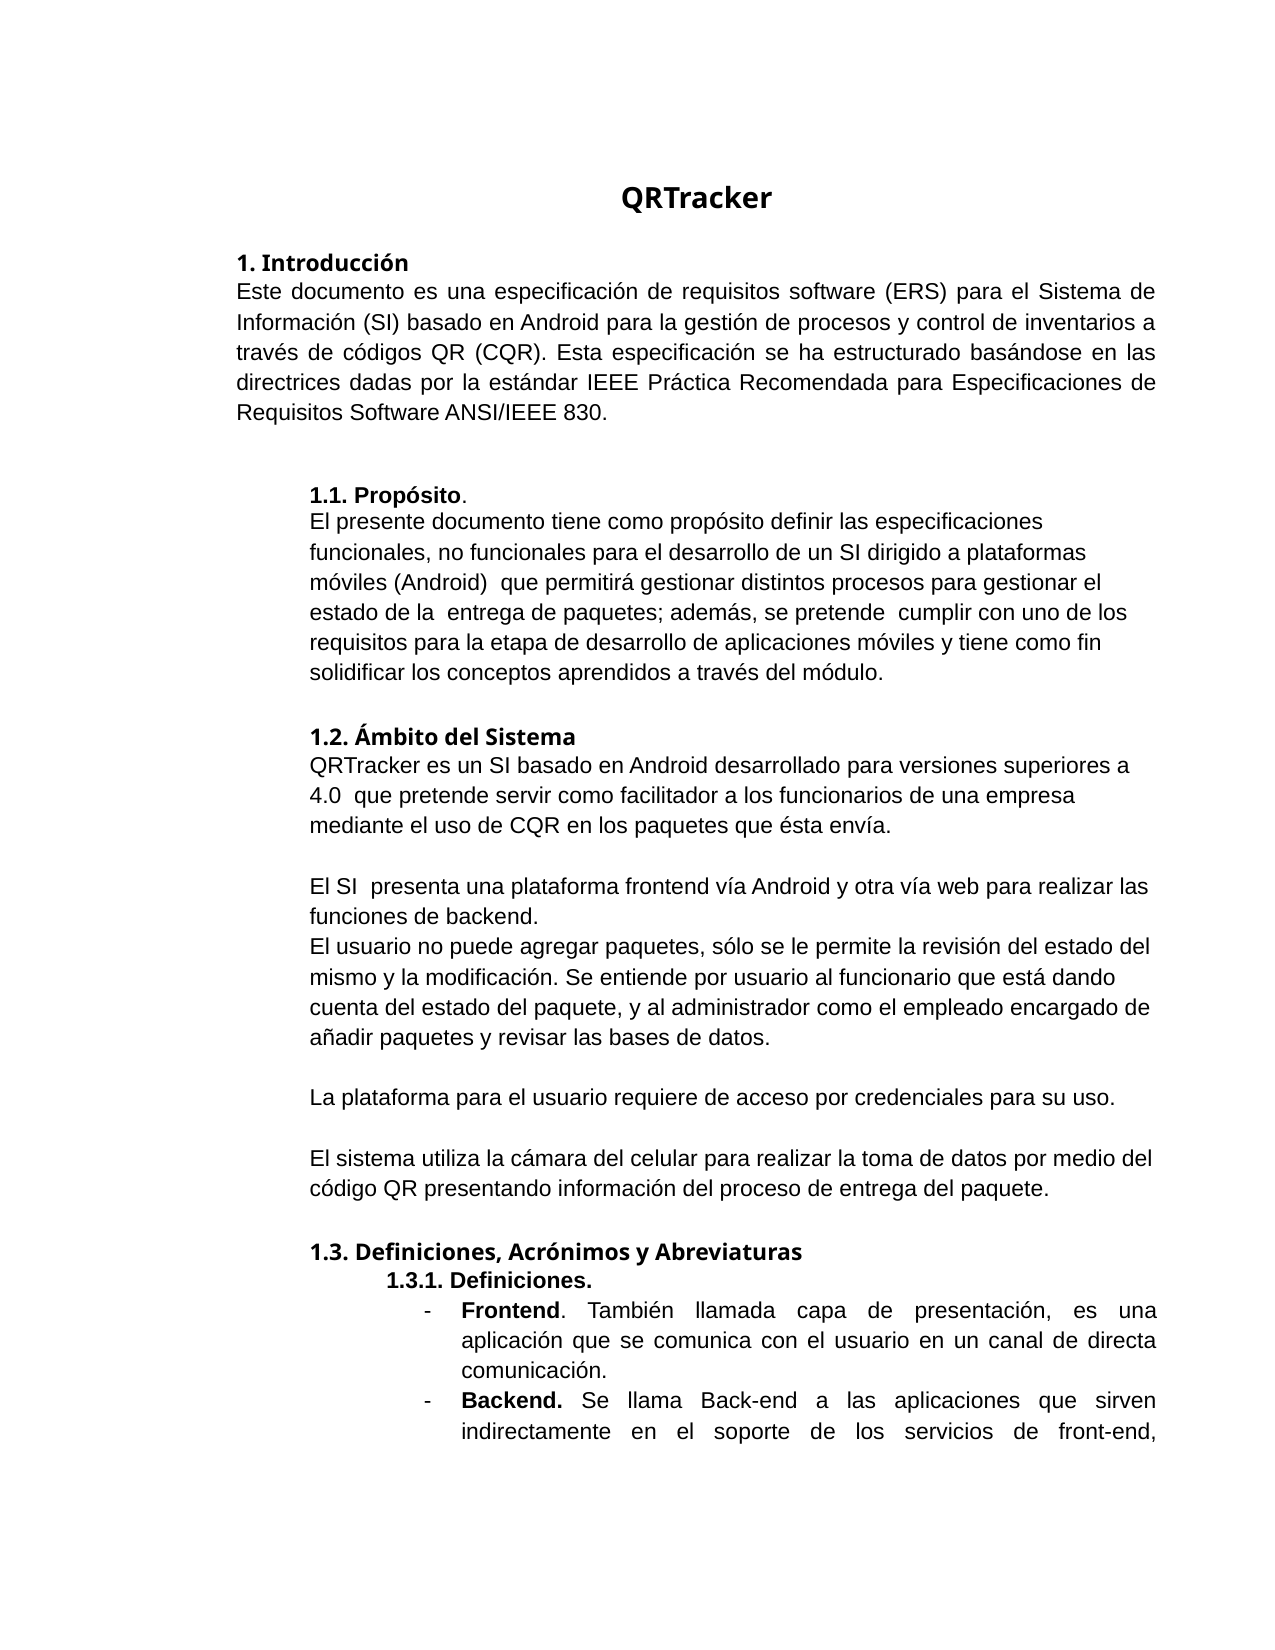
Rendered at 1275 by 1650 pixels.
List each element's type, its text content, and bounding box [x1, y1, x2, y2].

subtitle 1.1. Propósito. [308, 482, 1157, 508]
list Backend. Se llama Back-end a las aplicaciones que sirven indirectamente en el soporte de los servicios de front-end, [423, 1387, 1157, 1444]
subtitle 1. Introducción [236, 247, 1157, 278]
text QRTracker es un SI basado en Android desarrollado para versiones superiores a 4.0 que pretende servir como facilitador a los funcionarios de una empresa mediante el uso de CQR en los paquetes que ésta envía. [309, 752, 1157, 839]
text Este documento es una especificación de requisitos software (ERS) para el Sistema de Información (SI) basado en Android para la gestión de procesos y control de inventarios a través de códigos QR (CQR). Esta especificación se ha estructurado basándose en las directrices dadas por la estándar IEEE Práctica Recomendada para Especificaciones de Requisitos Software ANSI/IEEE 830. [236, 278, 1157, 425]
subtitle 1.3. Definiciones, Acrónimos y Abreviaturas [236, 1235, 1157, 1267]
text El presente documento tiene como propósito definir las especificaciones funcionales, no funcionales para el desarrollo de un SI dirigido a plataformas móviles (Android) que permitirá gestionar distintos procesos para gestionar el estado de la entrega de paquetes; además, se pretende cumplir con uno de los requisitos para la etapa de desarrollo de aplicaciones móviles y tiene como fin solidificar los conceptos aprendidos a través del módulo. [309, 508, 1157, 686]
subtitle QRTracker [236, 177, 1157, 217]
text El SI presenta una plataforma frontend vía Android y otra vía web para realizar las funciones de backend. [309, 873, 1157, 929]
text El usuario no puede agregar paquetes, sólo se le permite la revisión del estado del mismo y la modificación. Se entiende por usuario al funcionario que está dando cuenta del estado del paquete, y al administrador como el empleado encargado de añadir paquetes y revisar las bases de datos. [309, 933, 1157, 1050]
text La plataforma para el usuario requiere de acceso por credenciales para su uso. [309, 1084, 1157, 1111]
text El sistema utiliza la cámara del celular para realizar la toma de datos por medio del código QR presentando información del proceso de entrega del paquete. [309, 1145, 1157, 1201]
subtitle 1.2. Ámbito del Sistema [236, 721, 1157, 752]
list Frontend. También llamada capa de presentación, es una aplicación que se comunica con el usuario en un canal de directa comunicación. [423, 1297, 1157, 1384]
text 1.3.1. Definiciones. [384, 1267, 1157, 1293]
